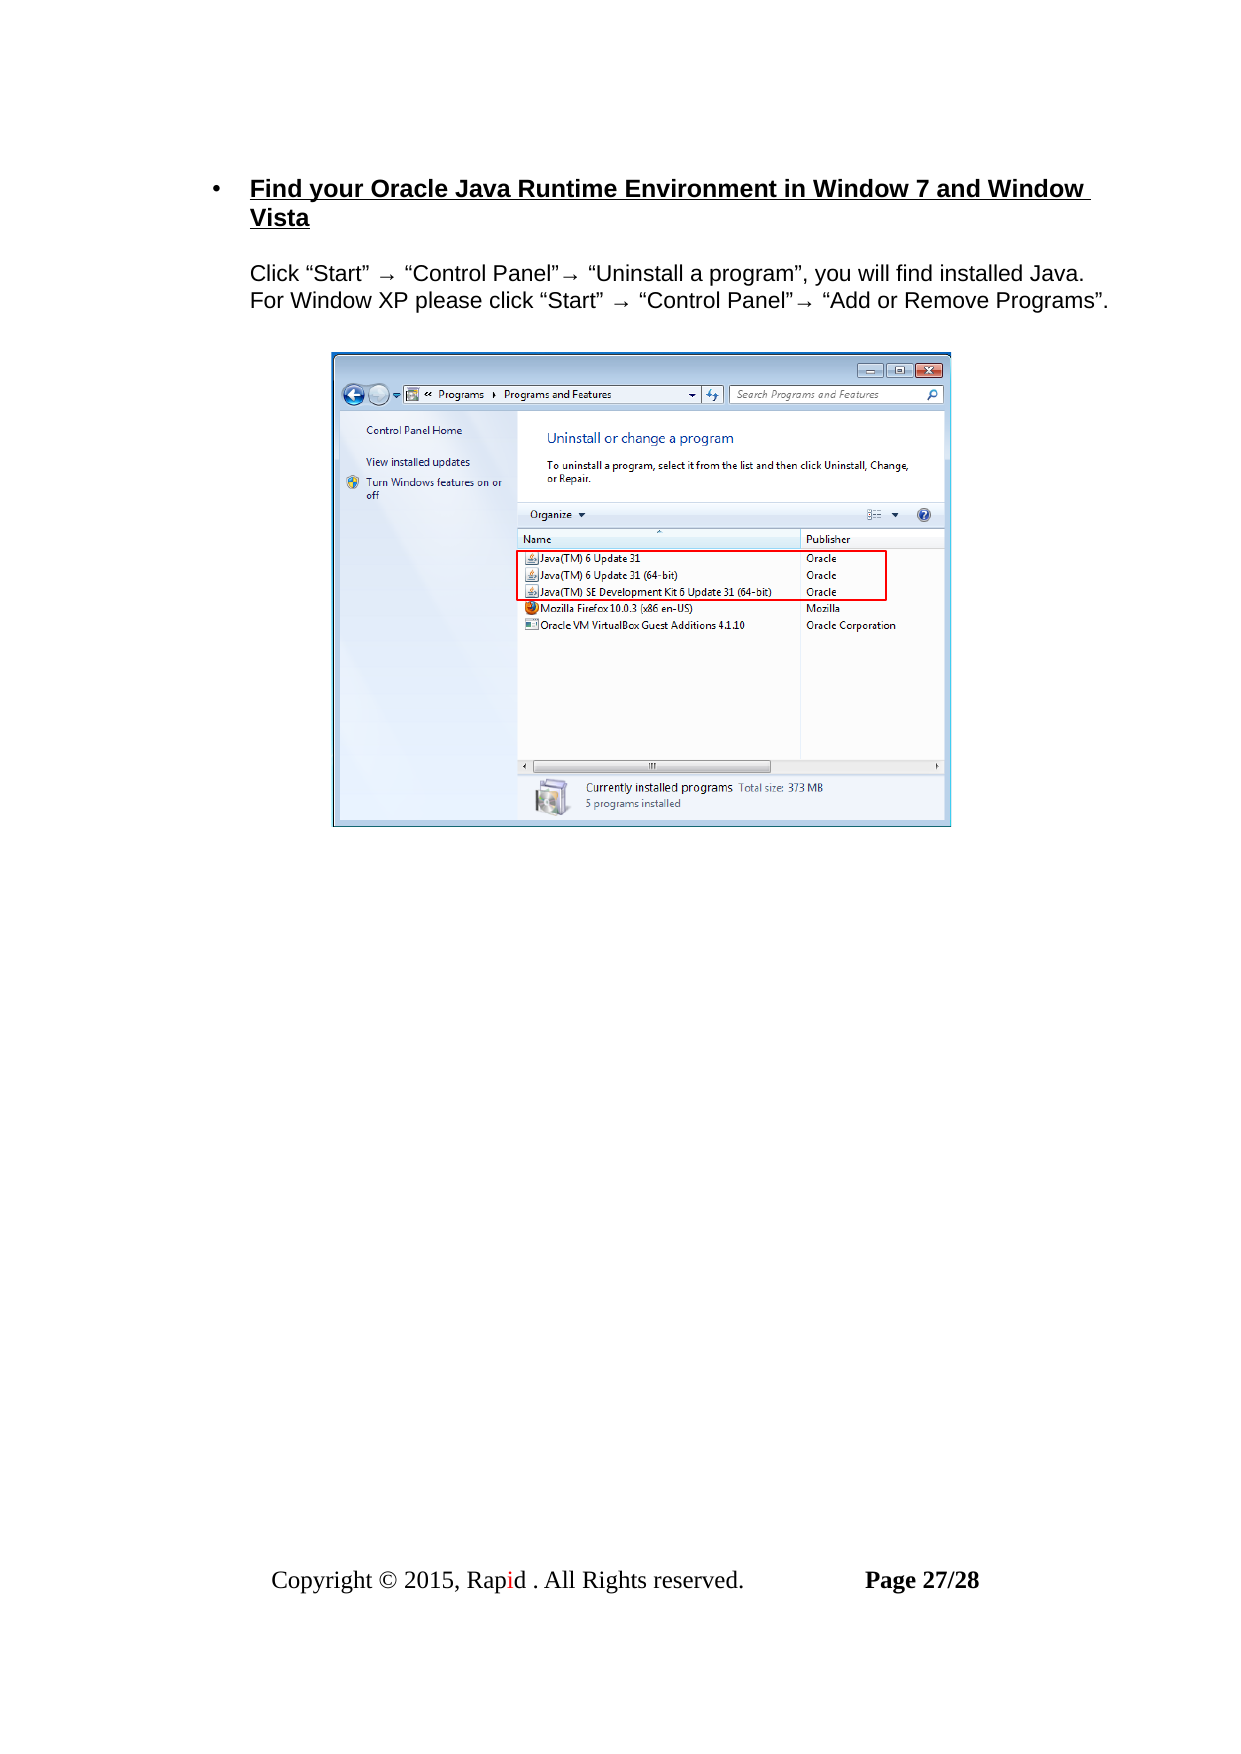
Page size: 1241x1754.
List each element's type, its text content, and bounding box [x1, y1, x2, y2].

picture [331, 352, 952, 827]
text Click “Start” → “Control Panel”→ “Uninstall a program”, you will find installed Java. [99, 260, 1144, 287]
list Find your Oracle Java Runtime Environment in Window 7 and Window Vista [212, 174, 1144, 232]
text For Window XP please click “Start” → “Control Panel”→ “Add or Remove Programs”. [99, 287, 1144, 313]
